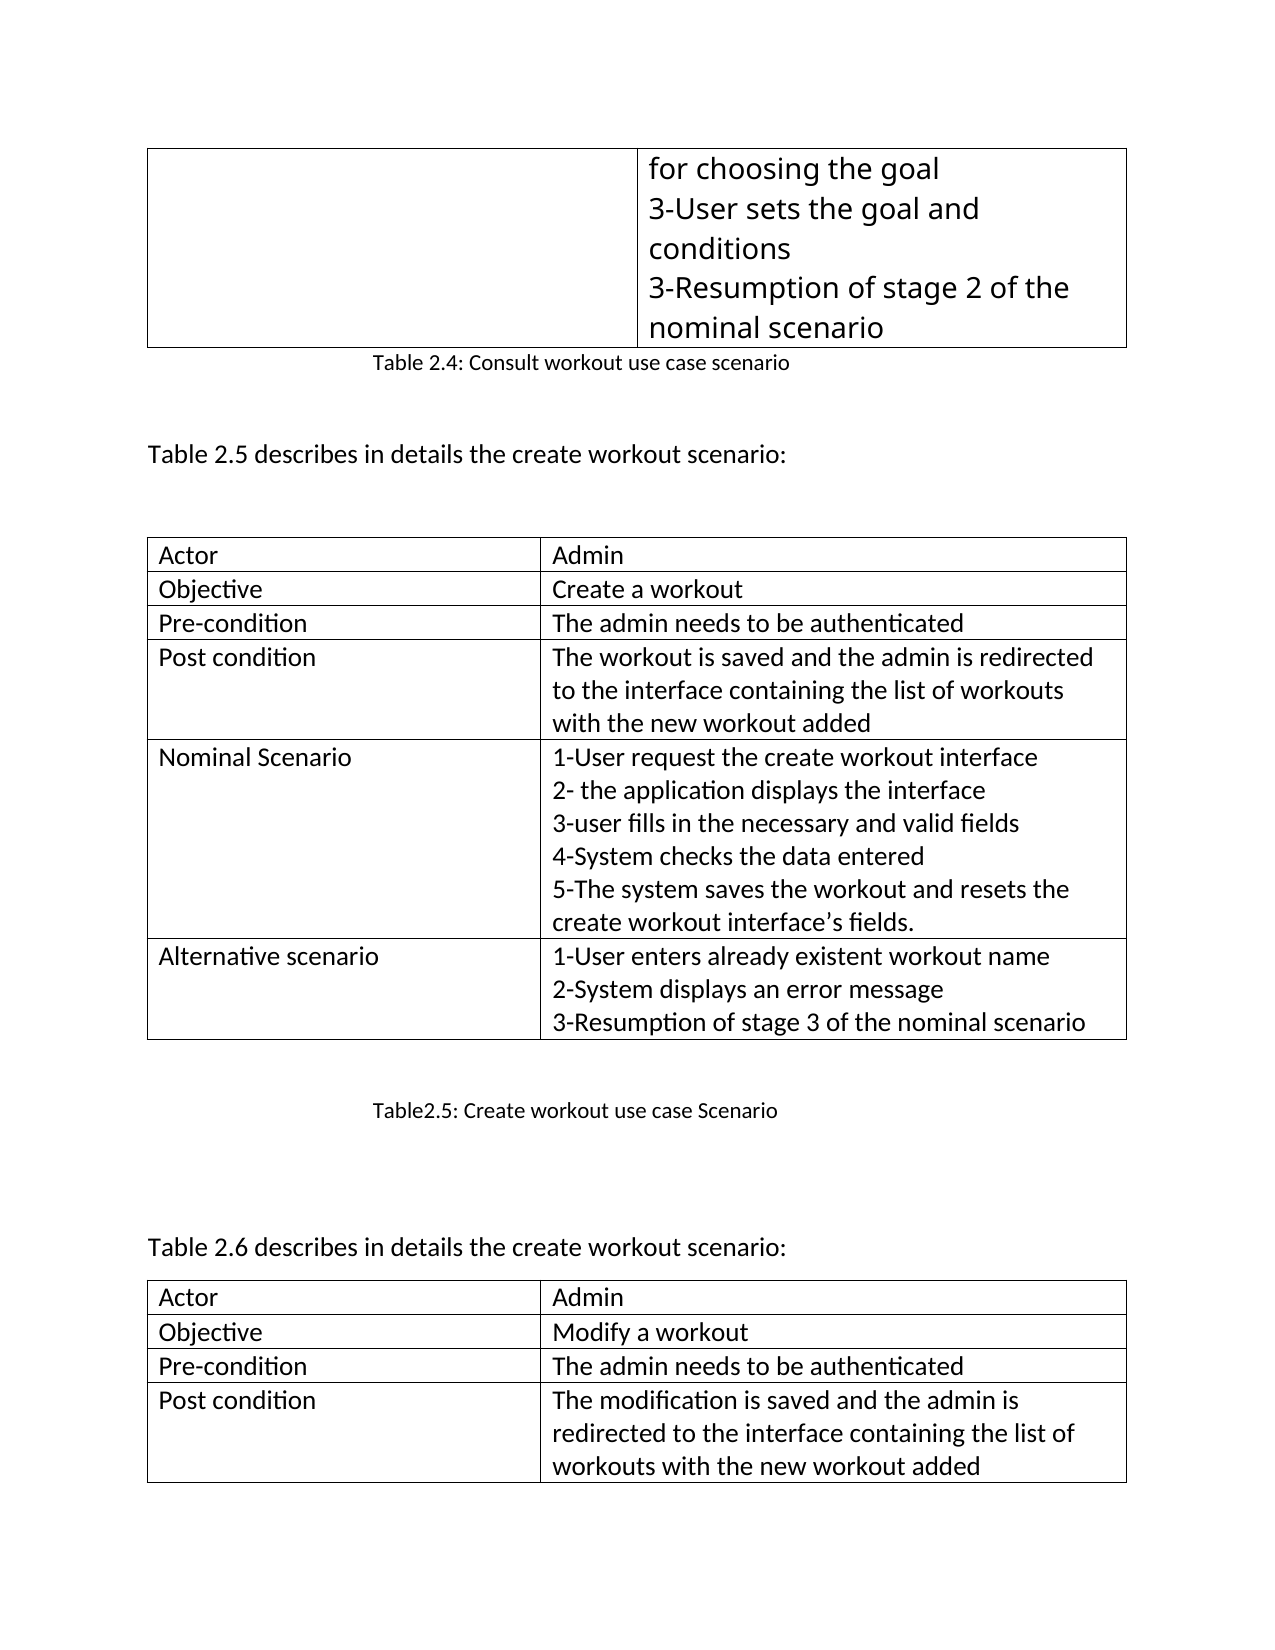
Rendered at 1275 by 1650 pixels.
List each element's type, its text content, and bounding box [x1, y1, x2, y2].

table_cell Pre-condition [148, 606, 540, 639]
table_cell Nominal Scenario [148, 740, 540, 938]
table_cell Objective [148, 572, 540, 605]
table_cell 1-User request the create workout interface 2- the application displays the interface 3-user fills in the necessary and valid fields 4-System checks the data entered 5-The system saves the workout and resets the create workout interface’s fields. [541, 740, 1126, 938]
table_header Admin [541, 538, 1126, 571]
table_cell 1-User enters already existent workout name 2-System displays an error message 3-Resumption of stage 3 of the nominal scenario [541, 939, 1126, 1038]
table_cell Create a workout [541, 572, 1126, 605]
table_cell The admin needs to be authenticated [541, 606, 1126, 639]
table_header Actor [148, 1281, 540, 1314]
table_cell Post condition [148, 1383, 540, 1482]
text Table 2.5 describes in details the create workout scenario: [148, 437, 1127, 471]
table_header Admin [541, 1281, 1126, 1314]
table_cell Modify a workout [541, 1315, 1126, 1348]
table_cell Alternative scenario [148, 939, 540, 1038]
table_cell The admin needs to be authenticated [541, 1349, 1126, 1382]
table_cell The modification is saved and the admin is redirected to the interface containing the list of workouts with the new workout added [541, 1383, 1126, 1482]
table_header Actor [148, 538, 540, 571]
table_cell Pre-condition [148, 1349, 540, 1382]
text Table 2.6 describes in details the create workout scenario: [148, 1230, 1127, 1263]
table_cell Post condition [148, 640, 540, 739]
table_cell for choosing the goal 3-User sets the goal and conditions 3-Resumption of stage 2 of the nominal scenario [638, 149, 1126, 347]
text Table 2.4: Consult workout use case scenario [148, 348, 1127, 376]
text Table2.5: Create workout use case Scenario [148, 1096, 1127, 1124]
table_cell The workout is saved and the admin is redirected to the interface containing the list of workouts with the new workout added [541, 640, 1126, 739]
table_cell Objective [148, 1315, 540, 1348]
table_cell [148, 149, 637, 347]
